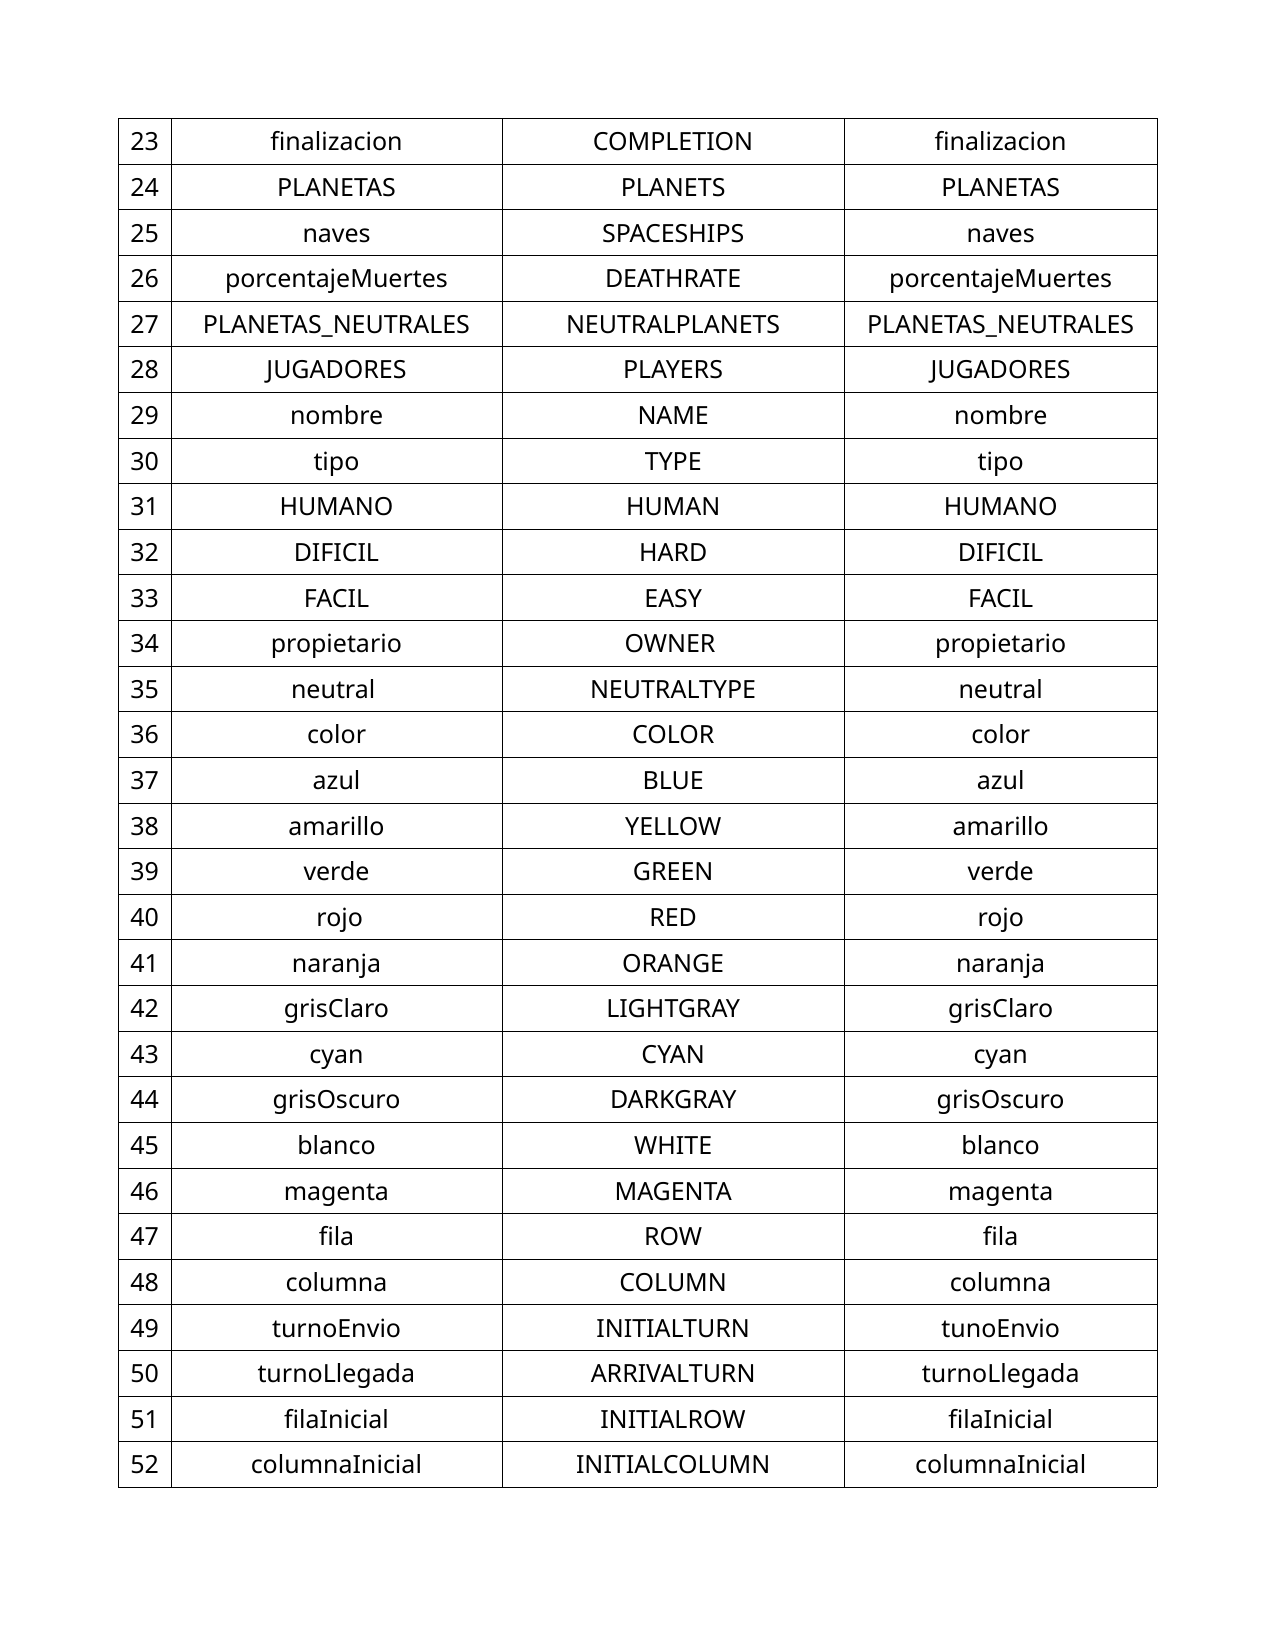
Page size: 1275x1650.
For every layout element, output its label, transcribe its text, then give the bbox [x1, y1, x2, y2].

table_cell 39 [119, 849, 171, 894]
table_cell columnaInicial [172, 1442, 502, 1487]
table_cell YELLOW [503, 804, 844, 848]
table_cell PLANETAS_NEUTRALES [172, 302, 502, 346]
table_cell MAGENTA [503, 1169, 844, 1213]
table_cell LIGHTGRAY [503, 986, 844, 1031]
table_cell grisOscuro [172, 1077, 502, 1122]
table_cell nombre [845, 393, 1157, 437]
table_cell 44 [119, 1077, 171, 1122]
table_cell verde [845, 849, 1157, 894]
table_cell INITIALCOLUMN [503, 1442, 844, 1487]
table_cell PLANETS [503, 165, 844, 209]
table_cell 30 [119, 439, 171, 483]
table_cell 31 [119, 484, 171, 529]
table_cell magenta [845, 1169, 1157, 1213]
table_cell HUMAN [503, 484, 844, 529]
table_cell filaInicial [845, 1397, 1157, 1441]
table_cell 50 [119, 1351, 171, 1396]
table_cell DIFICIL [845, 530, 1157, 574]
table_cell 33 [119, 575, 171, 620]
table_cell naves [172, 210, 502, 255]
table_header finalizacion [845, 119, 1157, 164]
table_cell cyan [845, 1032, 1157, 1076]
table_cell 36 [119, 712, 171, 757]
table_cell turnoLlegada [845, 1351, 1157, 1396]
table_cell 51 [119, 1397, 171, 1441]
table_cell amarillo [845, 804, 1157, 848]
table_cell 42 [119, 986, 171, 1031]
table_cell color [845, 712, 1157, 757]
table_cell COLUMN [503, 1260, 844, 1304]
table_cell fila [845, 1214, 1157, 1259]
table_cell neutral [172, 667, 502, 711]
table_cell filaInicial [172, 1397, 502, 1441]
table_cell magenta [172, 1169, 502, 1213]
table_cell NEUTRALPLANETS [503, 302, 844, 346]
table_cell tipo [172, 439, 502, 483]
table_cell DARKGRAY [503, 1077, 844, 1122]
table_cell RED [503, 895, 844, 939]
table_cell 46 [119, 1169, 171, 1213]
table_cell 41 [119, 940, 171, 985]
table_cell EASY [503, 575, 844, 620]
table_cell HUMANO [845, 484, 1157, 529]
table_cell INITIALTURN [503, 1305, 844, 1350]
table_cell columna [845, 1260, 1157, 1304]
table_cell DIFICIL [172, 530, 502, 574]
table_cell 24 [119, 165, 171, 209]
table_cell PLANETAS [172, 165, 502, 209]
table_cell 25 [119, 210, 171, 255]
table_cell porcentajeMuertes [172, 256, 502, 301]
table_cell 40 [119, 895, 171, 939]
table_cell PLAYERS [503, 347, 844, 392]
table_cell naranja [845, 940, 1157, 985]
table_cell columnaInicial [845, 1442, 1157, 1487]
table_cell blanco [172, 1123, 502, 1167]
table_cell 45 [119, 1123, 171, 1167]
table_cell azul [845, 758, 1157, 802]
table_cell tunoEnvio [845, 1305, 1157, 1350]
table_cell color [172, 712, 502, 757]
table_header COMPLETION [503, 119, 844, 164]
table_cell JUGADORES [845, 347, 1157, 392]
table_cell blanco [845, 1123, 1157, 1167]
table_cell 43 [119, 1032, 171, 1076]
table_cell porcentajeMuertes [845, 256, 1157, 301]
table_cell NAME [503, 393, 844, 437]
table_cell amarillo [172, 804, 502, 848]
table_cell FACIL [845, 575, 1157, 620]
table_cell JUGADORES [172, 347, 502, 392]
table_cell cyan [172, 1032, 502, 1076]
table_cell COLOR [503, 712, 844, 757]
table_cell 49 [119, 1305, 171, 1350]
table_cell grisClaro [172, 986, 502, 1031]
table_cell propietario [845, 621, 1157, 666]
table_cell 35 [119, 667, 171, 711]
table_cell DEATHRATE [503, 256, 844, 301]
table_cell 32 [119, 530, 171, 574]
table_cell verde [172, 849, 502, 894]
table_cell WHITE [503, 1123, 844, 1167]
table_header 23 [119, 119, 171, 164]
table_cell columna [172, 1260, 502, 1304]
table_cell grisClaro [845, 986, 1157, 1031]
table_cell GREEN [503, 849, 844, 894]
table_cell NEUTRALTYPE [503, 667, 844, 711]
table_cell tipo [845, 439, 1157, 483]
table_cell OWNER [503, 621, 844, 666]
table_cell 52 [119, 1442, 171, 1487]
table_cell CYAN [503, 1032, 844, 1076]
table_cell fila [172, 1214, 502, 1259]
table_cell propietario [172, 621, 502, 666]
table_cell ARRIVALTURN [503, 1351, 844, 1396]
table_cell TYPE [503, 439, 844, 483]
table_cell 47 [119, 1214, 171, 1259]
table_cell turnoLlegada [172, 1351, 502, 1396]
table_cell 34 [119, 621, 171, 666]
table_cell naranja [172, 940, 502, 985]
table_cell HARD [503, 530, 844, 574]
table_cell neutral [845, 667, 1157, 711]
table_cell FACIL [172, 575, 502, 620]
table_cell 26 [119, 256, 171, 301]
table_cell rojo [172, 895, 502, 939]
table_cell BLUE [503, 758, 844, 802]
table_cell PLANETAS_NEUTRALES [845, 302, 1157, 346]
table_cell 29 [119, 393, 171, 437]
table_cell 28 [119, 347, 171, 392]
table_cell HUMANO [172, 484, 502, 529]
table_cell 48 [119, 1260, 171, 1304]
table_cell 27 [119, 302, 171, 346]
table_cell INITIALROW [503, 1397, 844, 1441]
table_cell 37 [119, 758, 171, 802]
table_cell nombre [172, 393, 502, 437]
table_cell grisOscuro [845, 1077, 1157, 1122]
table_cell ORANGE [503, 940, 844, 985]
table_cell PLANETAS [845, 165, 1157, 209]
table_cell SPACESHIPS [503, 210, 844, 255]
table_cell azul [172, 758, 502, 802]
table_cell ROW [503, 1214, 844, 1259]
table_header finalizacion [172, 119, 502, 164]
table_cell naves [845, 210, 1157, 255]
table_cell turnoEnvio [172, 1305, 502, 1350]
table_cell rojo [845, 895, 1157, 939]
table_cell 38 [119, 804, 171, 848]
